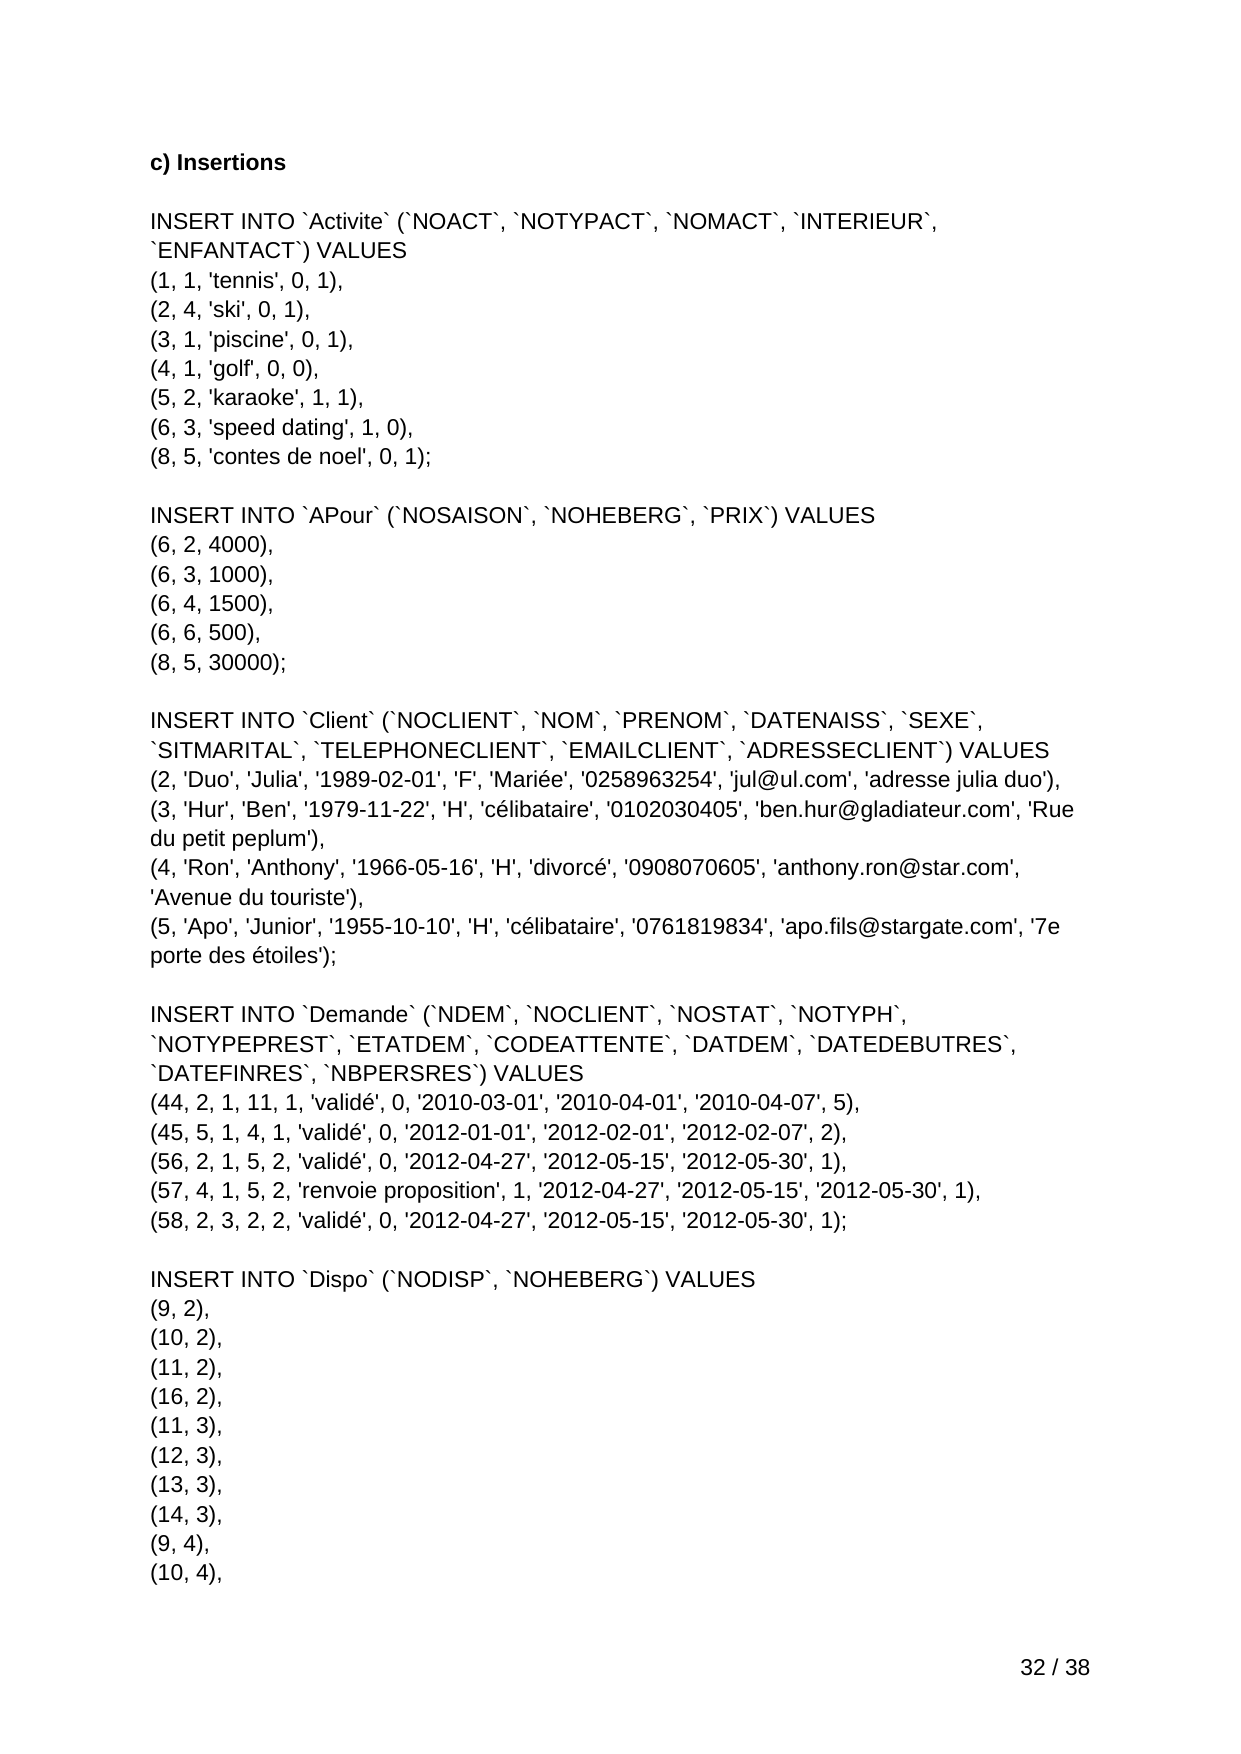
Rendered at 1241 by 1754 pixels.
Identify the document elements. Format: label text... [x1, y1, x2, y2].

text (44, 2, 1, 11, 1, 'validé', 0, '2010-03-01', '2010-04-01', '2010-04-07', 5), [150, 1090, 1090, 1116]
text (11, 3), [150, 1413, 1090, 1439]
text (1, 1, 'tennis', 0, 1), [150, 267, 1090, 293]
text (13, 3), [150, 1472, 1090, 1497]
text (58, 2, 3, 2, 2, 'validé', 0, '2012-04-27', '2012-05-15', '2012-05-30', 1); [150, 1207, 1090, 1233]
text INSERT INTO `Dispo` (`NODISP`, `NOHEBERG`) VALUES [150, 1266, 1090, 1292]
text INSERT INTO `Demande` (`NDEM`, `NOCLIENT`, `NOSTAT`, `NOTYPH`, `NOTYPEPREST`, `ETATDEM`, `CODEATTENTE`, `DATDEM`, `DATEDEBUTRES`, `DATEFINRES`, `NBPERSRES`) VALUES [150, 1002, 1090, 1086]
text (12, 3), [150, 1442, 1090, 1468]
text INSERT INTO `Client` (`NOCLIENT`, `NOM`, `PRENOM`, `DATENAISS`, `SEXE`, `SITMARITAL`, `TELEPHONECLIENT`, `EMAILCLIENT`, `ADRESSECLIENT`) VALUES [150, 708, 1090, 763]
text (5, 2, 'karaoke', 1, 1), [150, 385, 1090, 411]
text (6, 3, 1000), [150, 561, 1090, 587]
text (10, 4), [150, 1560, 1090, 1586]
text (16, 2), [150, 1384, 1090, 1409]
text (6, 3, 'speed dating', 1, 0), [150, 414, 1090, 440]
text (2, 'Duo', 'Julia', '1989-02-01', 'F', 'Mariée', '0258963254', 'jul@ul.com', 'adresse julia duo'), [150, 767, 1090, 792]
text (14, 3), [150, 1501, 1090, 1527]
text (8, 5, 'contes de noel', 0, 1); [150, 444, 1090, 469]
text (3, 'Hur', 'Ben', '1979-11-22', 'H', 'célibataire', '0102030405', 'ben.hur@gladiateur.com', 'Rue du petit peplum'), [150, 796, 1090, 851]
text (2, 4, 'ski', 0, 1), [150, 297, 1090, 322]
text (8, 5, 30000); [150, 649, 1090, 675]
text (10, 2), [150, 1325, 1090, 1351]
text (4, 'Ron', 'Anthony', '1966-05-16', 'H', 'divorcé', '0908070605', 'anthony.ron@star.com', 'Avenue du touriste'), [150, 855, 1090, 910]
text (9, 2), [150, 1296, 1090, 1321]
text INSERT INTO `APour` (`NOSAISON`, `NOHEBERG`, `PRIX`) VALUES [150, 502, 1090, 528]
text c) Insertions [150, 150, 1090, 176]
text (5, 'Apo', 'Junior', '1955-10-10', 'H', 'célibataire', '0761819834', 'apo.fils@stargate.com', '7e porte des étoiles'); [150, 914, 1090, 969]
text INSERT INTO `Activite` (`NOACT`, `NOTYPACT`, `NOMACT`, `INTERIEUR`, `ENFANTACT`) VALUES [150, 209, 1090, 264]
text (45, 5, 1, 4, 1, 'validé', 0, '2012-01-01', '2012-02-01', '2012-02-07', 2), [150, 1119, 1090, 1145]
text (9, 4), [150, 1531, 1090, 1556]
text (6, 2, 4000), [150, 532, 1090, 557]
text (57, 4, 1, 5, 2, 'renvoie proposition', 1, '2012-04-27', '2012-05-15', '2012-05-30', 1), [150, 1178, 1090, 1204]
text (4, 1, 'golf', 0, 0), [150, 356, 1090, 381]
text (6, 6, 500), [150, 620, 1090, 646]
text (6, 4, 1500), [150, 591, 1090, 616]
text (56, 2, 1, 5, 2, 'validé', 0, '2012-04-27', '2012-05-15', '2012-05-30', 1), [150, 1149, 1090, 1174]
text (3, 1, 'piscine', 0, 1), [150, 326, 1090, 352]
text (11, 2), [150, 1354, 1090, 1380]
